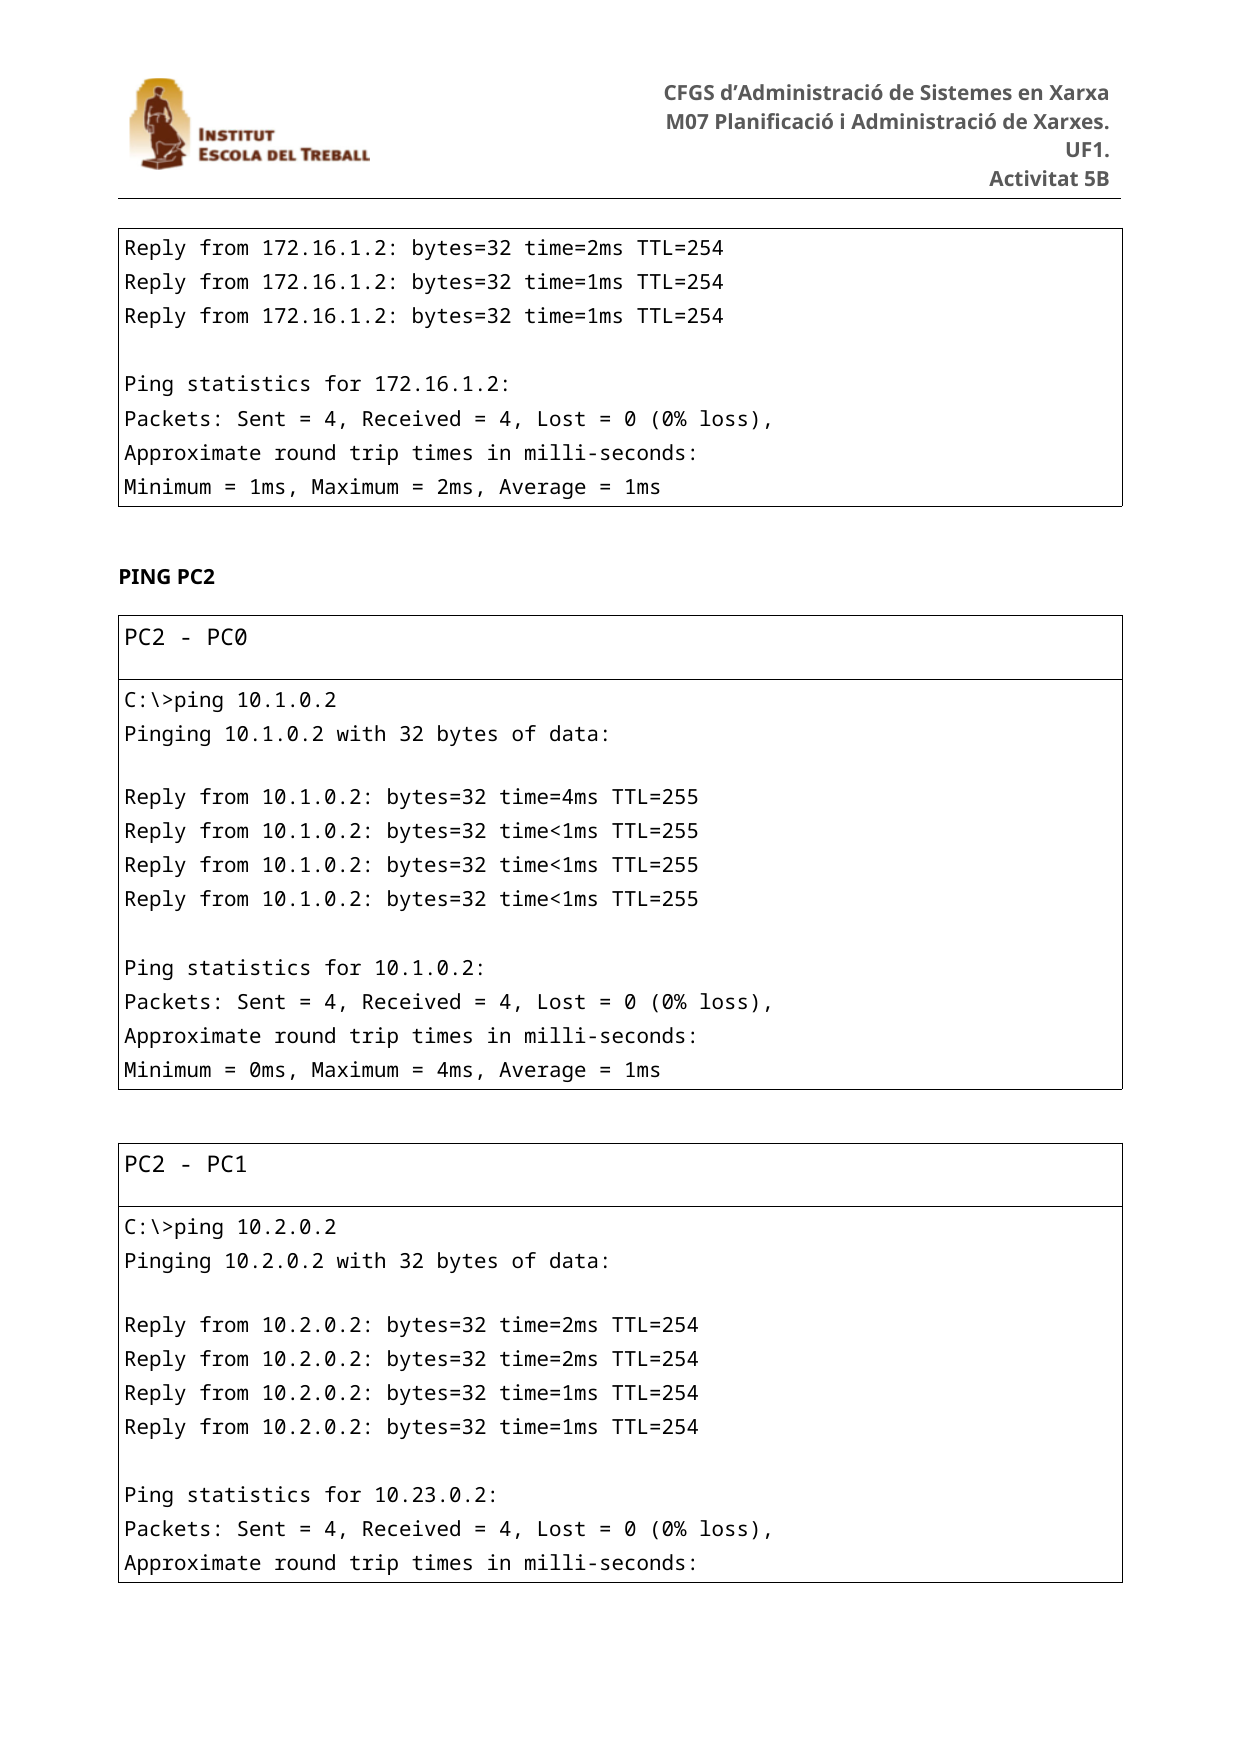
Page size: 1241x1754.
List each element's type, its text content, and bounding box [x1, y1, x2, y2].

table_cell Reply from 172.16.1.2: bytes=32 time=2ms TTL=254 Reply from 172.16.1.2: bytes=32 time=1ms TTL=254 Reply from 172.16.1.2: bytes=32 time=1ms TTL=254 Ping statistics for 172.16.1.2: Packets: Sent = 4, Received = 4, Lost = 0 (0% loss), Approximate round trip times in milli-seconds: Minimum = 1ms, Maximum = 2ms, Average = 1ms [119, 229, 1122, 506]
table_cell C:\>ping 10.1.0.2 Pinging 10.1.0.2 with 32 bytes of data: Reply from 10.1.0.2: bytes=32 time=4ms TTL=255 Reply from 10.1.0.2: bytes=32 time<1ms TTL=255 Reply from 10.1.0.2: bytes=32 time<1ms TTL=255 Reply from 10.1.0.2: bytes=32 time<1ms TTL=255 Ping statistics for 10.1.0.2: Packets: Sent = 4, Received = 4, Lost = 0 (0% loss), Approximate round trip times in milli-seconds: Minimum = 0ms, Maximum = 4ms, Average = 1ms [119, 680, 1122, 1089]
table_header PC2 - PC0 [119, 616, 1122, 679]
picture [129, 78, 370, 170]
table_header PC2 - PC1 [119, 1144, 1122, 1206]
table_cell C:\>ping 10.2.0.2 Pinging 10.2.0.2 with 32 bytes of data: Reply from 10.2.0.2: bytes=32 time=2ms TTL=254 Reply from 10.2.0.2: bytes=32 time=2ms TTL=254 Reply from 10.2.0.2: bytes=32 time=1ms TTL=254 Reply from 10.2.0.2: bytes=32 time=1ms TTL=254 Ping statistics for 10.23.0.2: Packets: Sent = 4, Received = 4, Lost = 0 (0% loss), Approximate round trip times in milli-seconds: [119, 1207, 1122, 1582]
text PING PC2 [118, 562, 1122, 590]
